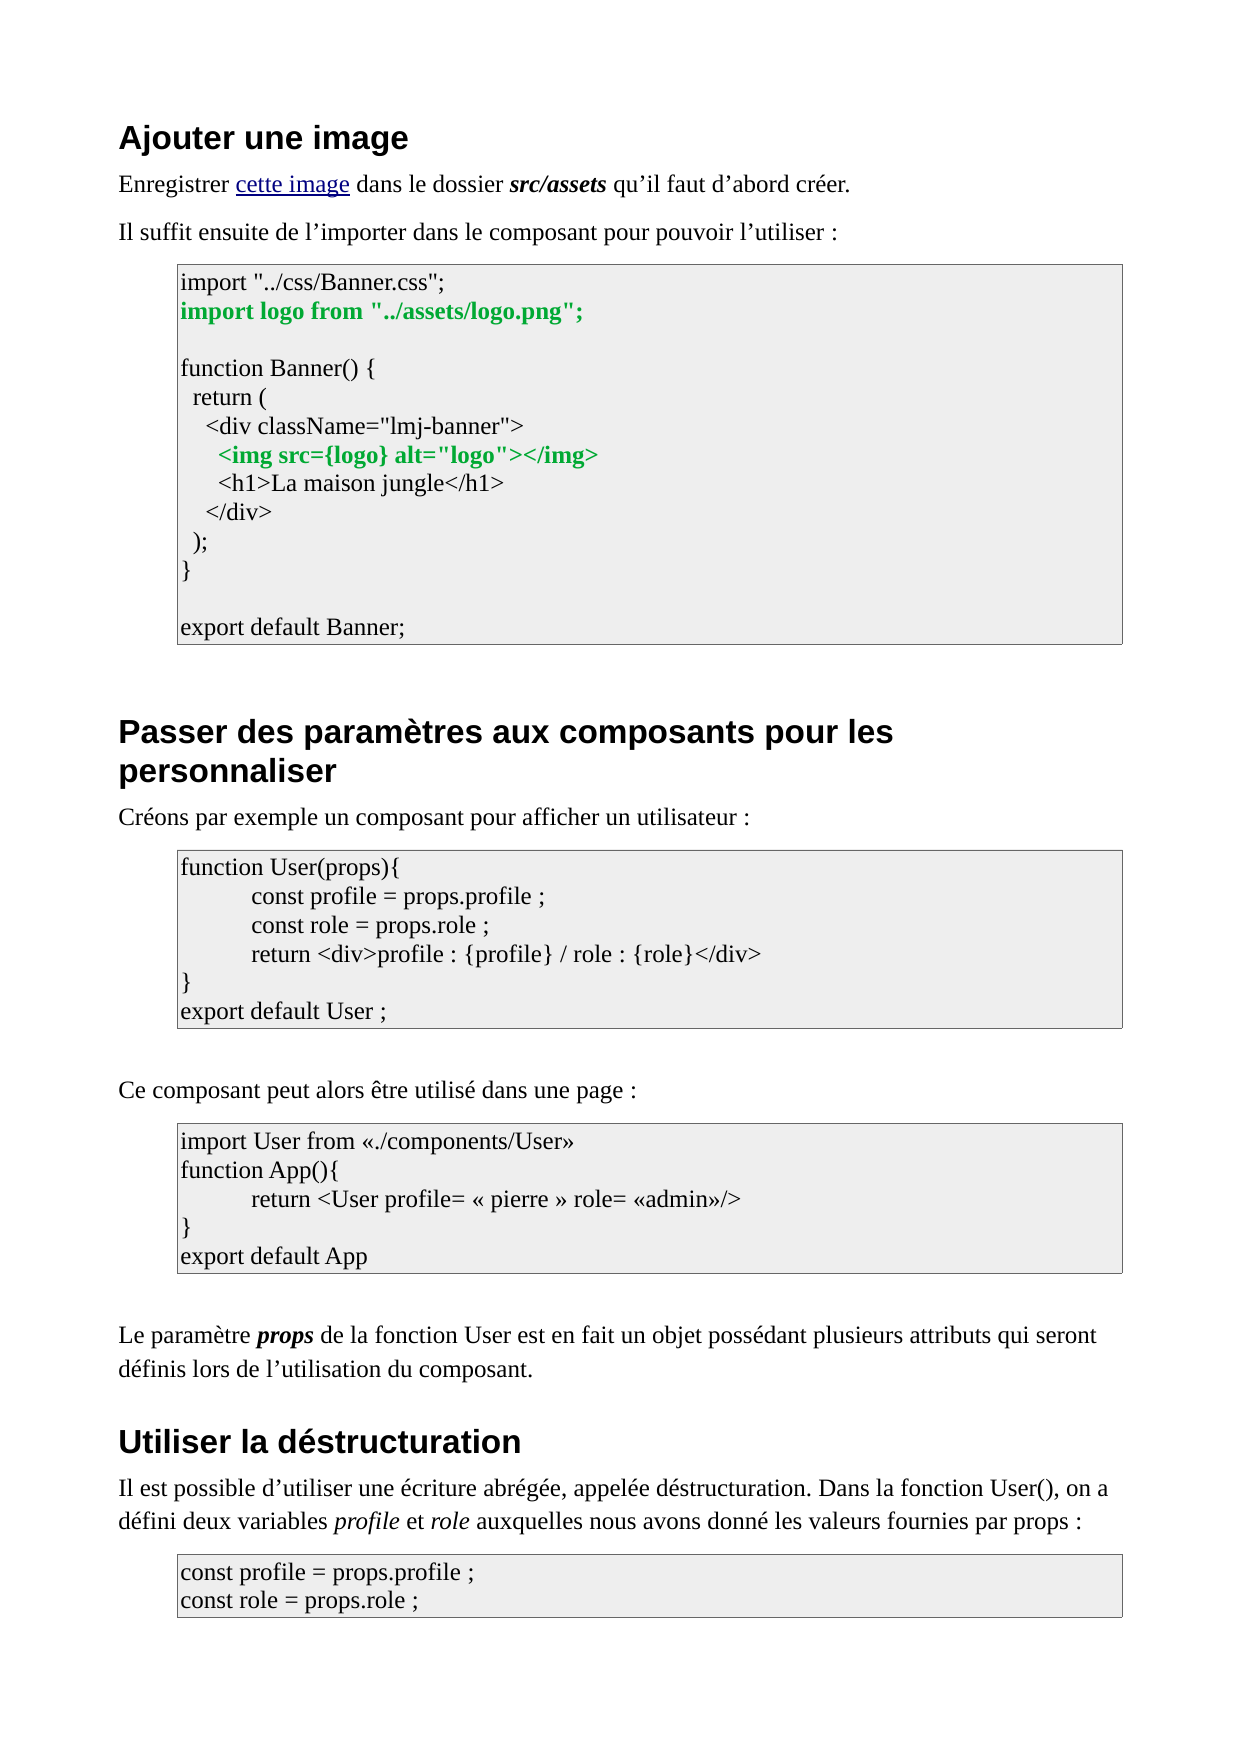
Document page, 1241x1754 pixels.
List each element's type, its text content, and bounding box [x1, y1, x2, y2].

text return <User profile= « pierre » role= «admin»/> [178, 1181, 1122, 1209]
text function User(props){ [178, 851, 1122, 878]
text ); [178, 523, 1122, 552]
text export default User ; [178, 993, 1122, 1028]
text Il est possible d’utiliser une écriture abrégée, appelée déstructuration. Dans la fonction User(), on a défini deux variables profile et role auxquelles nous avons donné les valeurs fournies par props : [118, 1473, 1122, 1535]
text const role = props.role ; [178, 907, 1122, 936]
text function Banner() { [178, 351, 1122, 379]
subtitle Passer des paramètres aux composants pour les personnaliser [118, 712, 1122, 789]
text Enregistrer cette image dans le dossier src/assets qu’il faut d’abord créer. [118, 169, 1122, 198]
text Créons par exemple un composant pour afficher un utilisateur : [118, 802, 1122, 831]
text Il suffit ensuite de l’importer dans le composant pour pouvoir l’utiliser : [118, 217, 1122, 245]
text } [178, 552, 1122, 581]
text <div className="lmj-banner"> [178, 408, 1122, 437]
text export default App [178, 1238, 1122, 1273]
text const role = props.role ; [178, 1582, 1122, 1617]
text import User from «./components/User» [178, 1124, 1122, 1152]
text return ( [178, 379, 1122, 408]
text import "../css/Banner.css"; [178, 265, 1122, 293]
text Ce composant peut alors être utilisé dans une page : [118, 1076, 1122, 1104]
text <img src={logo} alt="logo"></img> [178, 437, 1122, 466]
text Le paramètre props de la fonction User est en fait un objet possédant plusieurs attributs qui seront définis lors de l’utilisation du composant. [118, 1321, 1122, 1382]
text return <div>profile : {profile} / role : {role}</div> [178, 936, 1122, 964]
text } [178, 964, 1122, 993]
text const profile = props.profile ; [178, 1555, 1122, 1582]
subtitle Utiliser la déstructuration [118, 1422, 1122, 1461]
text import logo from "../assets/logo.png"; [178, 293, 1122, 322]
text function App(){ [178, 1152, 1122, 1181]
text const profile = props.profile ; [178, 878, 1122, 907]
text } [178, 1209, 1122, 1238]
text </div> [178, 494, 1122, 523]
subtitle Ajouter une image [118, 118, 1122, 157]
text export default Banner; [178, 609, 1122, 644]
text <h1>La maison jungle</h1> [178, 466, 1122, 494]
